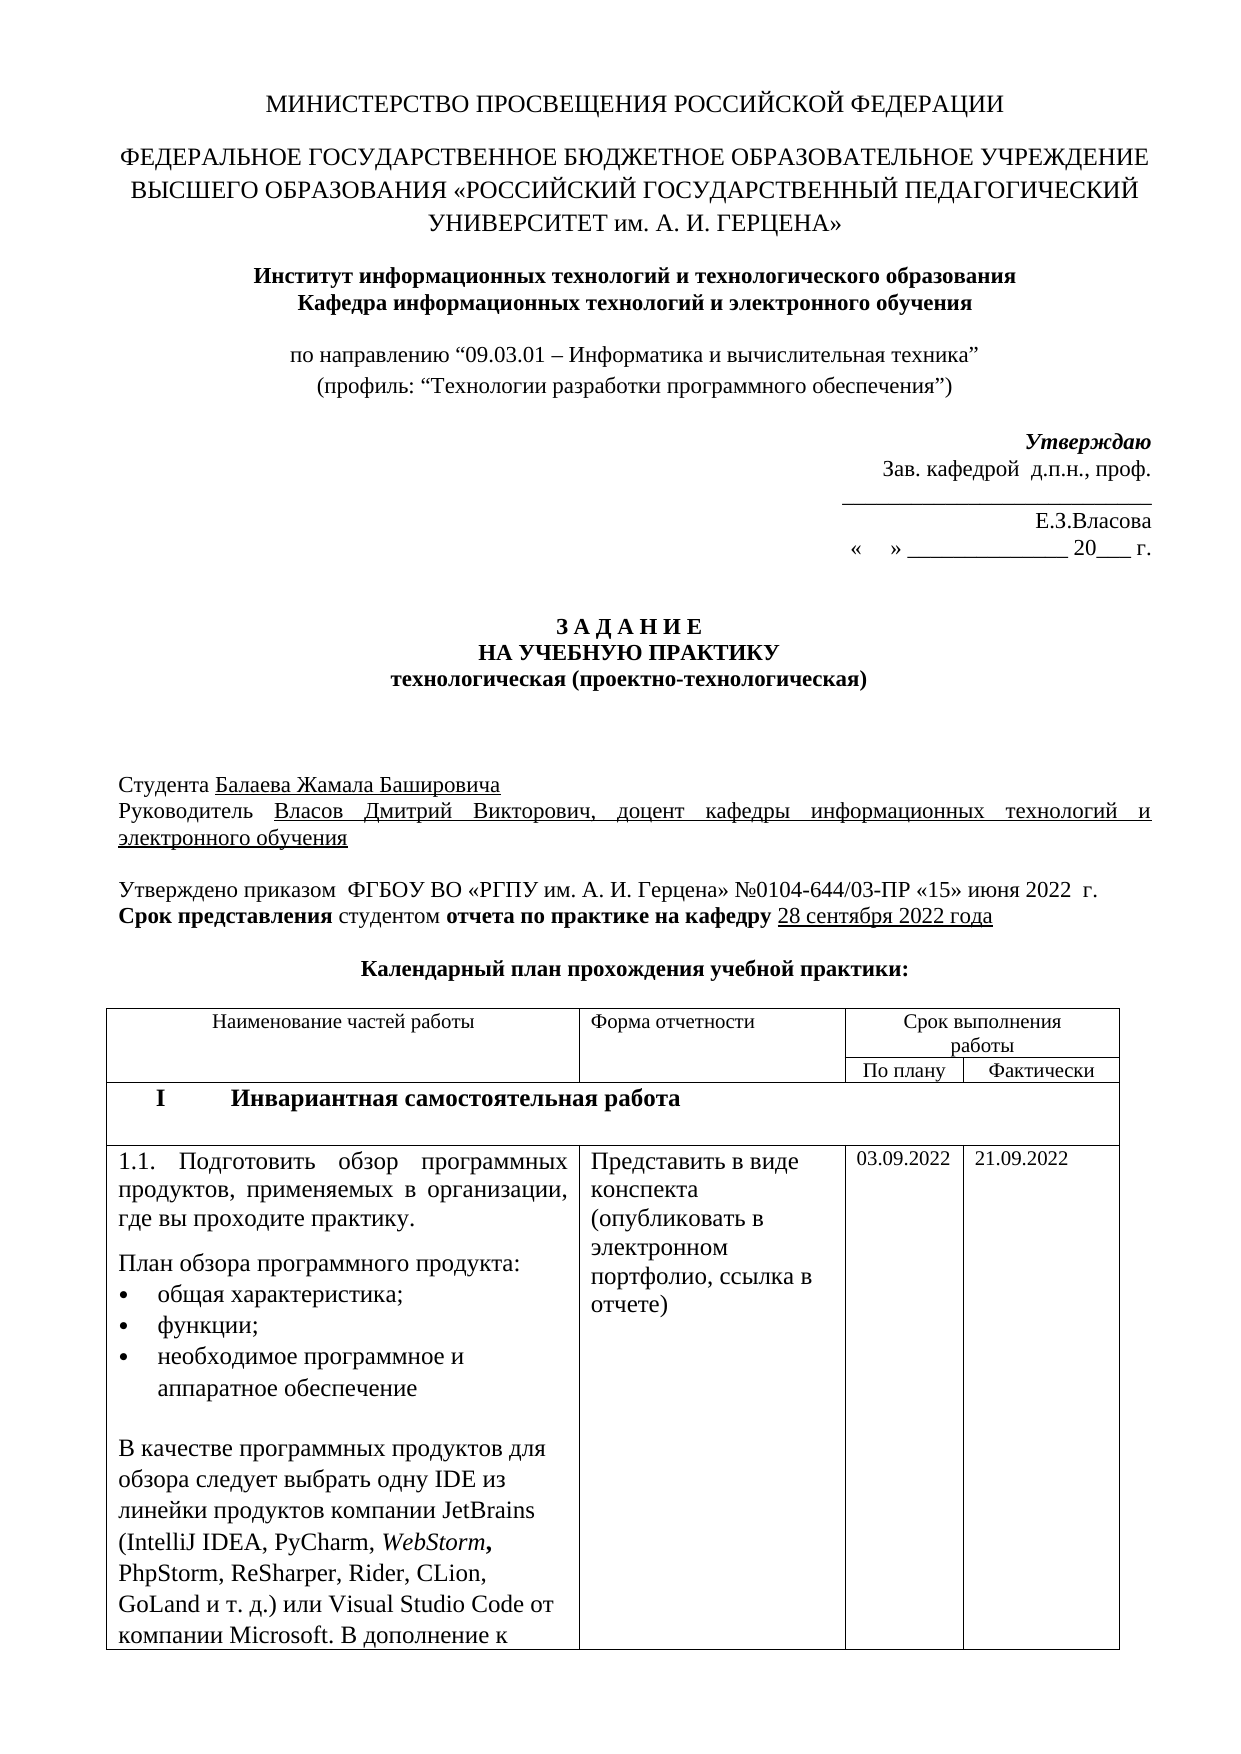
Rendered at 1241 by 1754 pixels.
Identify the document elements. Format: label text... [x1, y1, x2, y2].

table_header Наименование частей работы [107, 1009, 579, 1082]
text Е.З.Власова [62, 507, 1152, 534]
text НА УЧЕБНУЮ ПРАКТИКУ [62, 639, 1152, 665]
text по направлению “09.03.01 – Информатика и вычислительная техника” [118, 341, 1152, 368]
text Институт информационных технологий и технологического образования [118, 262, 1152, 289]
table_cell Фактически [964, 1058, 1119, 1082]
text З А Д А Н И Е [62, 613, 1152, 639]
text ___________________________ [62, 481, 1152, 507]
text (профиль: “Технологии разработки программного обеспечения”) [118, 372, 1152, 398]
table_cell 21.09.2022 [964, 1146, 1119, 1649]
table_cell По плану [846, 1058, 963, 1082]
text Кафедра информационных технологий и электронного обучения [118, 289, 1152, 315]
text Руководитель Власов Дмитрий Викторович, доцент кафедры информационных технологий и электронного обучения [118, 797, 1152, 850]
text Зав. кафедрой д.п.н., проф. [62, 454, 1152, 481]
text ФЕДЕРАЛЬНОЕ ГОСУДАРСТВЕННОЕ БЮДЖЕТНОЕ ОБРАЗОВАТЕЛЬНОЕ УЧРЕЖДЕНИЕ ВЫСШЕГО ОБРАЗОВАНИЯ «РОССИЙСКИЙ ГОСУДАРСТВЕННЫЙ ПЕДАГОГИЧЕСКИЙ УНИВЕРСИТЕТ им. А. И. ГЕРЦЕНА» [118, 142, 1152, 237]
text Календарный план прохождения учебной практики: [118, 955, 1152, 982]
text Утверждаю [62, 428, 1152, 454]
text технологическая (проектно-технологическая) [62, 665, 1152, 692]
table_header Форма отчетности [580, 1009, 845, 1082]
text Срок представления студентом отчета по практике на кафедру 28 сентября 2022 года [118, 903, 1152, 929]
table_header Срок выполнения работы [846, 1009, 1119, 1057]
text МИНИСТЕРСТВО ПРОСВЕЩЕНИЯ РОССИЙСКОЙ ФЕДЕРАЦИИ [118, 89, 1152, 117]
text « » ______________ 20___ г. [62, 534, 1152, 560]
table_cell Инвариантная самостоятельная работа [107, 1083, 1119, 1145]
text Утверждено приказом ФГБОУ ВО «РГПУ им. А. И. Герцена» №0104-644/03-ПР «15» июня 2022 г. [118, 876, 1152, 903]
table_cell Представить в виде конспекта (опубликовать в электронном портфолио, ссылка в отчете) [580, 1146, 845, 1649]
table_cell 03.09.2022 [846, 1146, 963, 1649]
text Студента Балаева Жамала Башировича [118, 771, 1152, 797]
